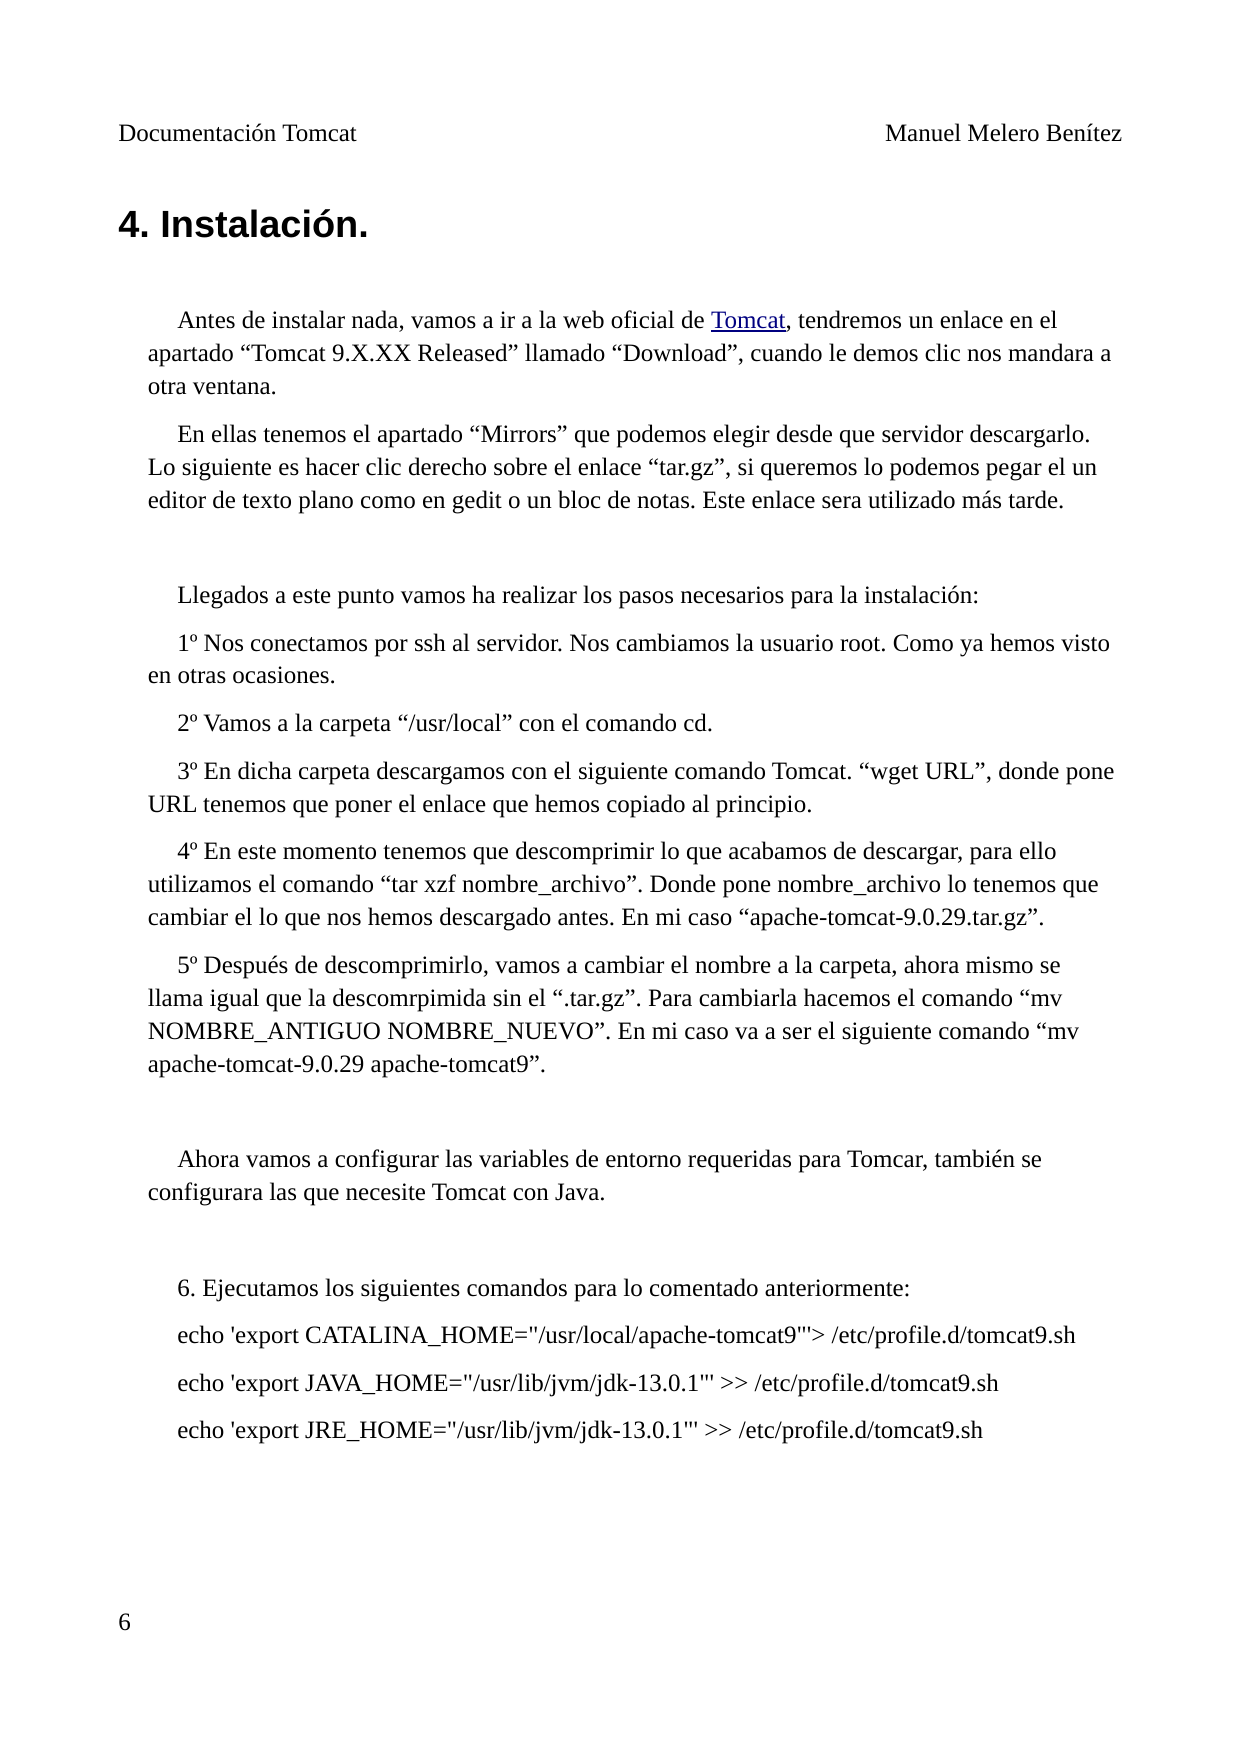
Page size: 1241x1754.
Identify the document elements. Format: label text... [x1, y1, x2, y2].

text echo 'export JRE_HOME="/usr/lib/jvm/jdk-13.0.1"' >> /etc/profile.d/tomcat9.sh [148, 1415, 1122, 1444]
text Llegados a este punto vamos ha realizar los pasos necesarios para la instalación: [148, 580, 1122, 609]
text echo 'export CATALINA_HOME="/usr/local/apache-tomcat9"'> /etc/profile.d/tomcat9.sh [148, 1320, 1122, 1349]
text 6. Ejecutamos los siguientes comandos para lo comentado anteriormente: [148, 1273, 1122, 1301]
text Antes de instalar nada, vamos a ir a la web oficial de Tomcat, tendremos un enlace en el apartado “Tomcat 9.X.XX Released” llamado “Download”, cuando le demos clic nos mandara a otra ventana. [148, 305, 1122, 400]
subtitle 4. Instalación. [118, 201, 1122, 245]
text 5º Después de descomprimirlo, vamos a cambiar el nombre a la carpeta, ahora mismo se llama igual que la descomrpimida sin el “.tar.gz”. Para cambiarla hacemos el comando “mv NOMBRE_ANTIGUO NOMBRE_NUEVO”. En mi caso va a ser el siguiente comando “mv apache-tomcat-9.0.29 apache-tomcat9”. [148, 950, 1122, 1078]
text En ellas tenemos el apartado “Mirrors” que podemos elegir desde que servidor descargarlo. Lo siguiente es hacer clic derecho sobre el enlace “tar.gz”, si queremos lo podemos pegar el un editor de texto plano como en gedit o un bloc de notas. Este enlace sera utilizado más tarde. [148, 419, 1122, 513]
text 1º Nos conectamos por ssh al servidor. Nos cambiamos la usuario root. Como ya hemos visto en otras ocasiones. [148, 628, 1122, 689]
text 2º Vamos a la carpeta “/usr/local” con el comando cd. [148, 708, 1122, 737]
text echo 'export JAVA_HOME="/usr/lib/jvm/jdk-13.0.1"' >> /etc/profile.d/tomcat9.sh [148, 1368, 1122, 1397]
text 3º En dicha carpeta descargamos con el siguiente comando Tomcat. “wget URL”, donde pone URL tenemos que poner el enlace que hemos copiado al principio. [148, 756, 1122, 818]
text Ahora vamos a configurar las variables de entorno requeridas para Tomcar, también se configurara las que necesite Tomcat con Java. [148, 1144, 1122, 1206]
text 4º En este momento tenemos que descomprimir lo que acabamos de descargar, para ello utilizamos el comando “tar xzf nombre_archivo”. Donde pone nombre_archivo lo tenemos que cambiar el lo que nos hemos descargado antes. En mi caso “apache-tomcat-9.0.29.tar.gz”. [148, 836, 1122, 931]
